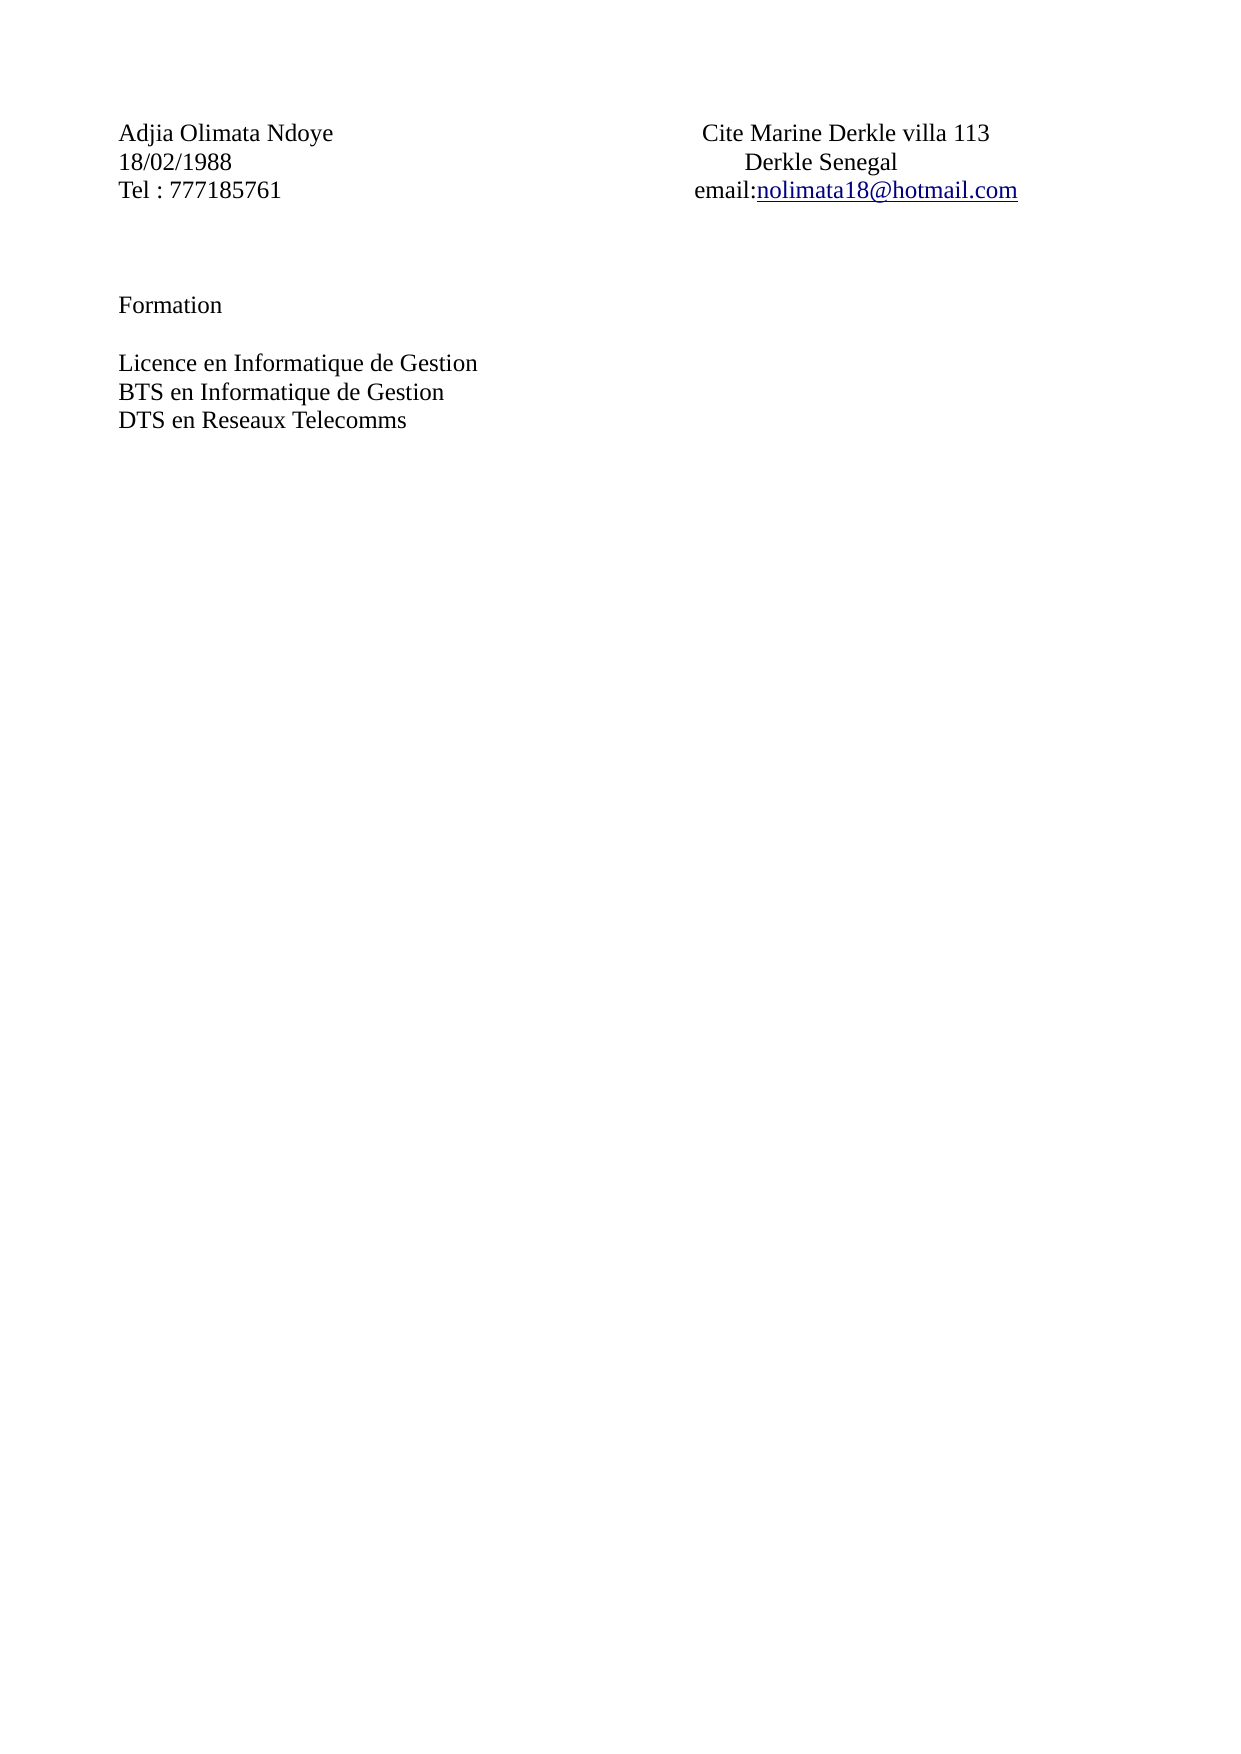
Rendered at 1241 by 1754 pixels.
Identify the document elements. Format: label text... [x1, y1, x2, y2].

text Licence en Informatique de Gestion [118, 348, 1122, 377]
text Formation [118, 291, 1122, 319]
text BTS en Informatique de Gestion [118, 377, 1122, 406]
text DTS en Reseaux Telecomms [118, 406, 1122, 434]
text Adjia Olimata Ndoye Cite Marine Derkle villa 113 [118, 118, 1122, 147]
text 18/02/1988 Derkle Senegal [118, 147, 1122, 176]
text Tel : 777185761 email:nolimata18@hotmail.com [118, 176, 1122, 204]
